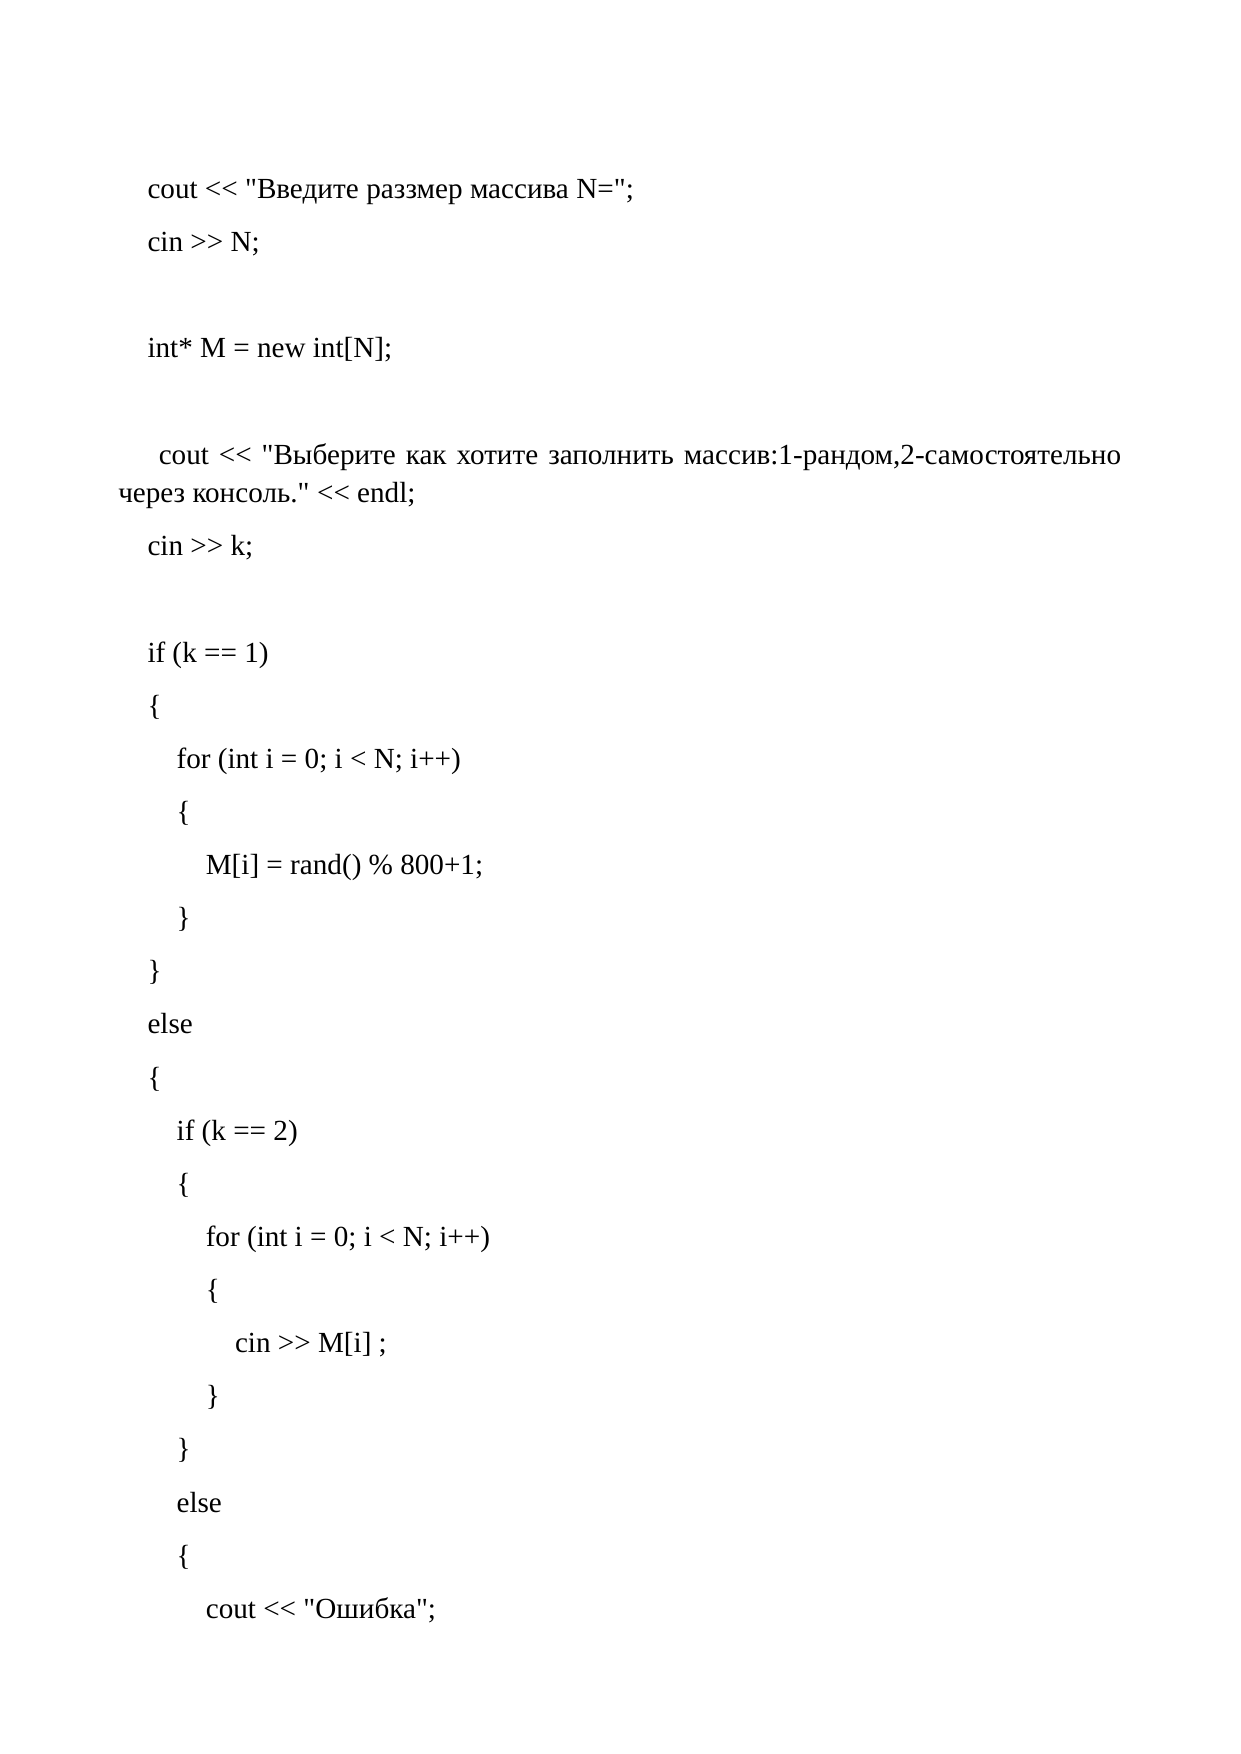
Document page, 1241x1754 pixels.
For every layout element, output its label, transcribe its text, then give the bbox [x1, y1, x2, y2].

text { [118, 794, 1122, 828]
text M[i] = rand() % 800+1; [118, 847, 1122, 881]
text cout << "Введите раззмер массива N="; [118, 171, 1122, 205]
text } [118, 900, 1122, 934]
text for (int i = 0; i < N; i++) [118, 741, 1122, 774]
text } [118, 1378, 1122, 1412]
text { [118, 1166, 1122, 1199]
text cout << "Ошибка"; [118, 1591, 1122, 1624]
text } [118, 953, 1122, 987]
text for (int i = 0; i < N; i++) [118, 1219, 1122, 1253]
text { [118, 1272, 1122, 1306]
text { [118, 688, 1122, 721]
text cin >> N; [118, 224, 1122, 258]
text if (k == 2) [118, 1113, 1122, 1146]
text { [118, 1538, 1122, 1571]
text cin >> M[i] ; [118, 1325, 1122, 1359]
text cout << "Выберите как хотите заполнить массив:1-рандом,2-самостоятельно через консоль." << endl; [118, 437, 1122, 509]
text else [118, 1485, 1122, 1518]
text cin >> k; [118, 528, 1122, 562]
text } [118, 1432, 1122, 1465]
text int* M = new int[N]; [118, 331, 1122, 364]
text else [118, 1007, 1122, 1040]
text if (k == 1) [118, 635, 1122, 668]
text { [118, 1060, 1122, 1093]
